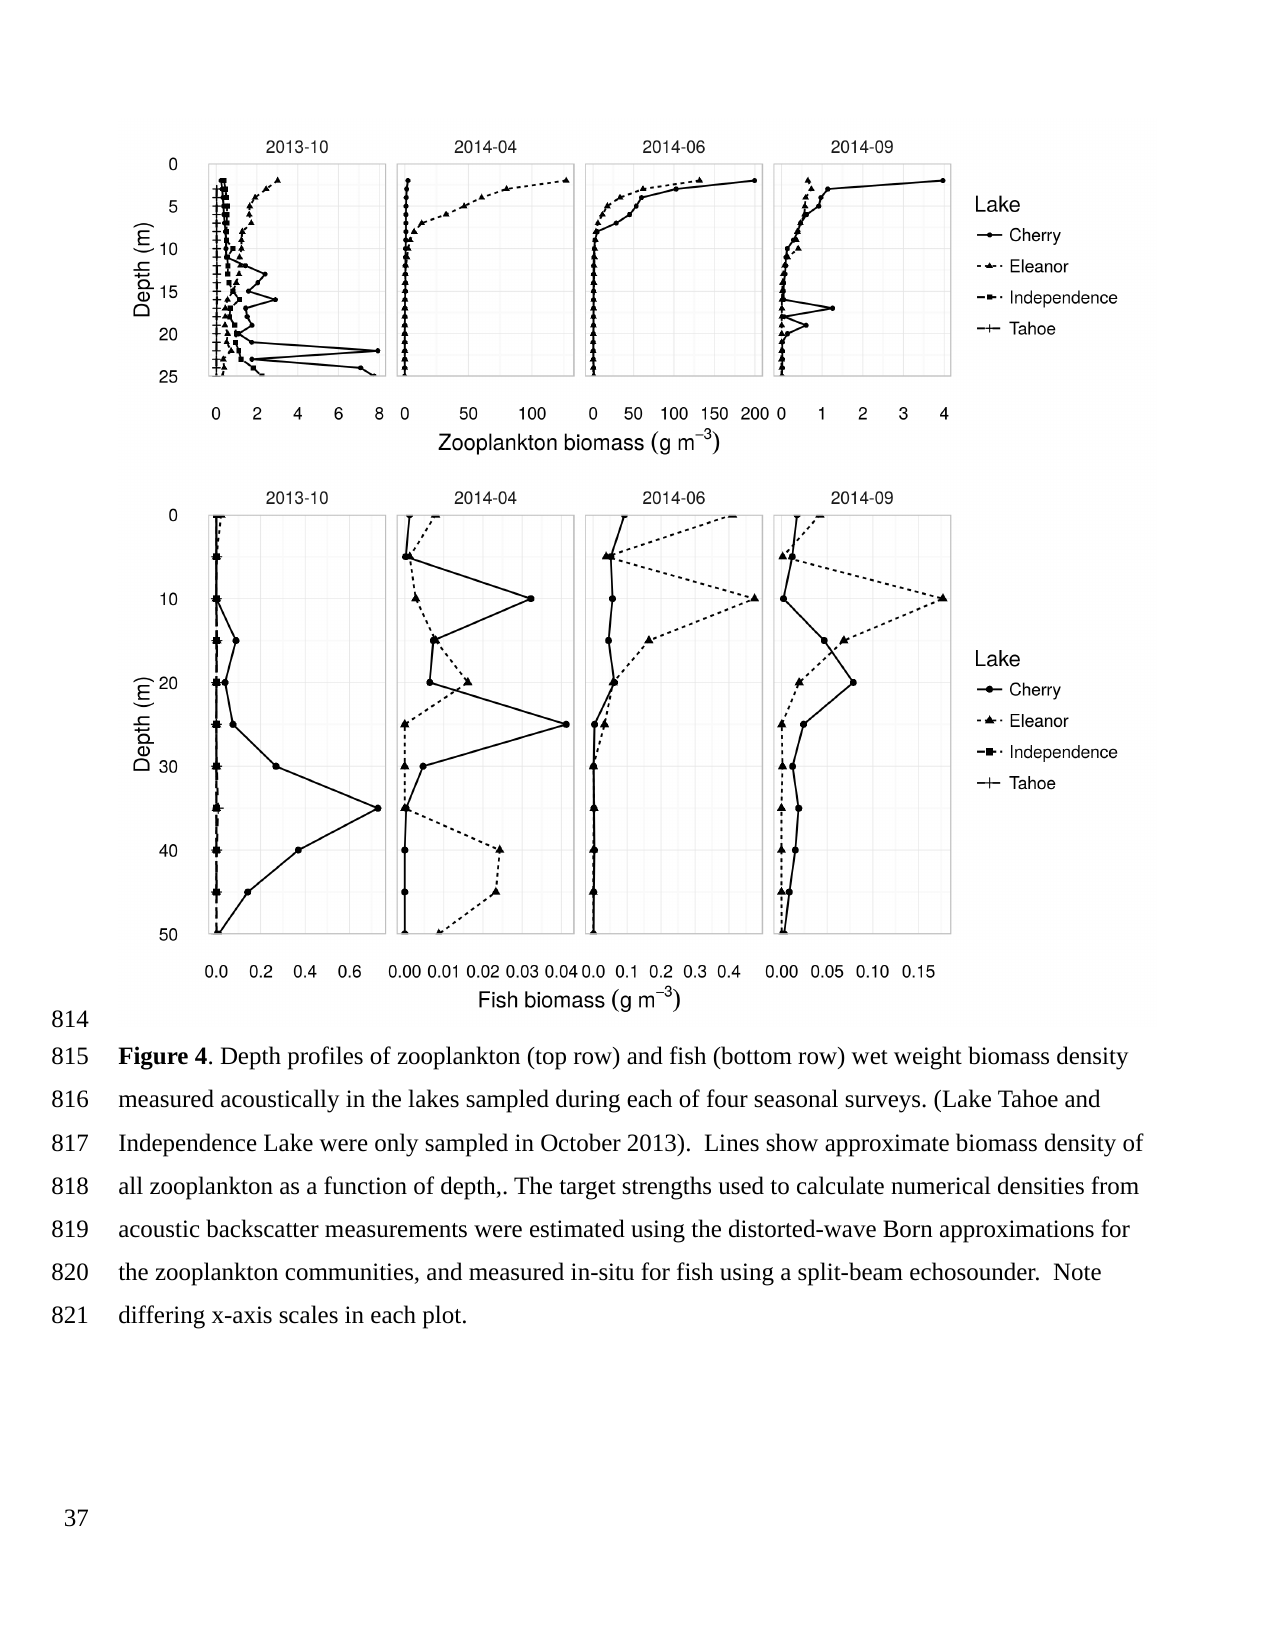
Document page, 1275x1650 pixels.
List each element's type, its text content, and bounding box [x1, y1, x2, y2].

text Figure 4. Depth profiles of zooplankton (top row) and fish (bottom row) wet weight biomass density measured acoustically in the lakes sampled during each of four seasonal surveys. (Lake Tahoe and Independence Lake were only sampled in October 2013). Lines show approximate biomass density of all zooplankton as a function of depth,. The target strengths used to calculate numerical densities from acoustic backscatter measurements were estimated using the distorted-wave Born approximations for the zooplankton communities, and measured in-situ for fish using a split-beam echosounder. Note differing x-axis scales in each plot. [118, 1041, 1157, 1329]
picture [118, 118, 1157, 1027]
